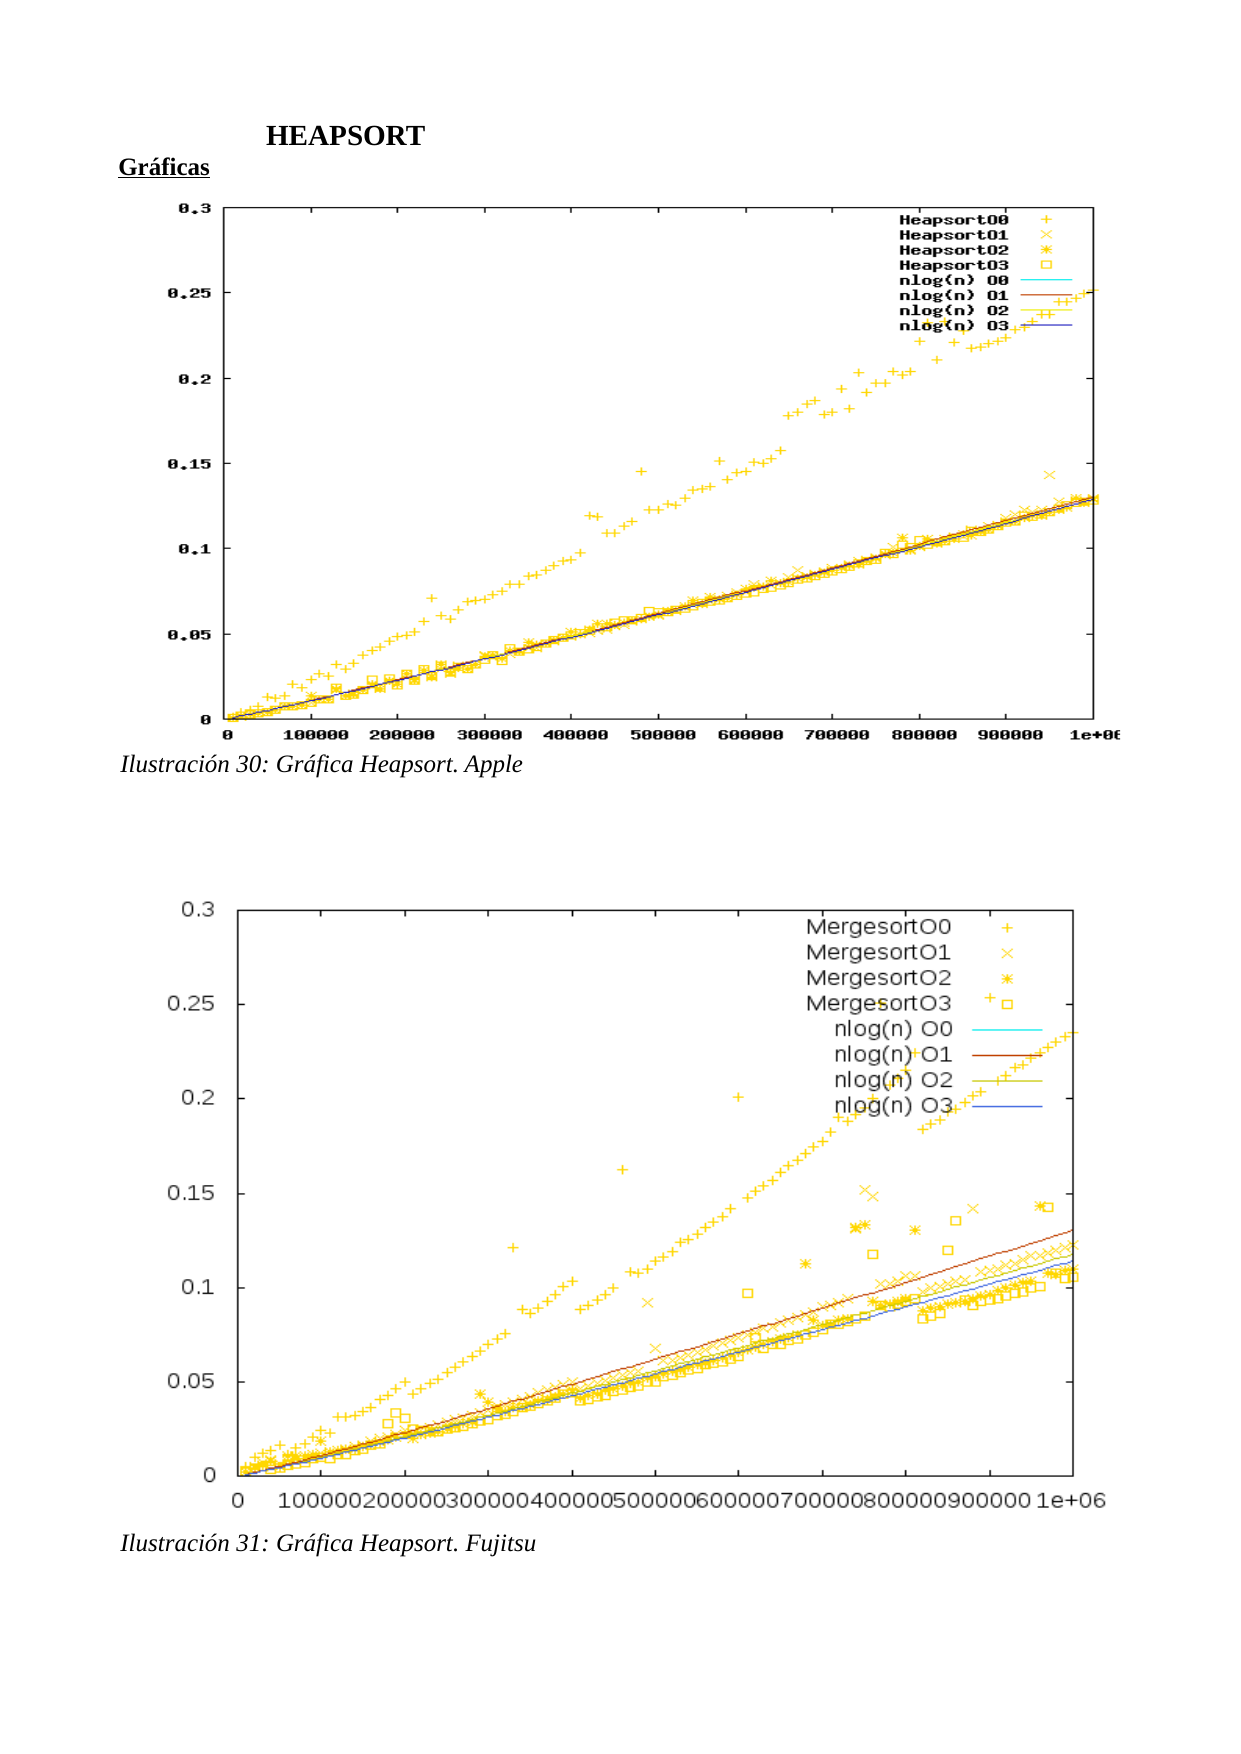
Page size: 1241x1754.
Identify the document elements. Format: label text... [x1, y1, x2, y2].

text Ilustración 31: Gráfica Heapsort. Fujitsu [120, 1528, 1120, 1556]
picture [120, 192, 1121, 750]
text Gráficas [118, 152, 1122, 180]
text Ilustración 30: Gráfica Heapsort. Apple [120, 750, 1120, 778]
picture [120, 883, 1121, 1528]
text HEAPSORT [118, 118, 1122, 152]
